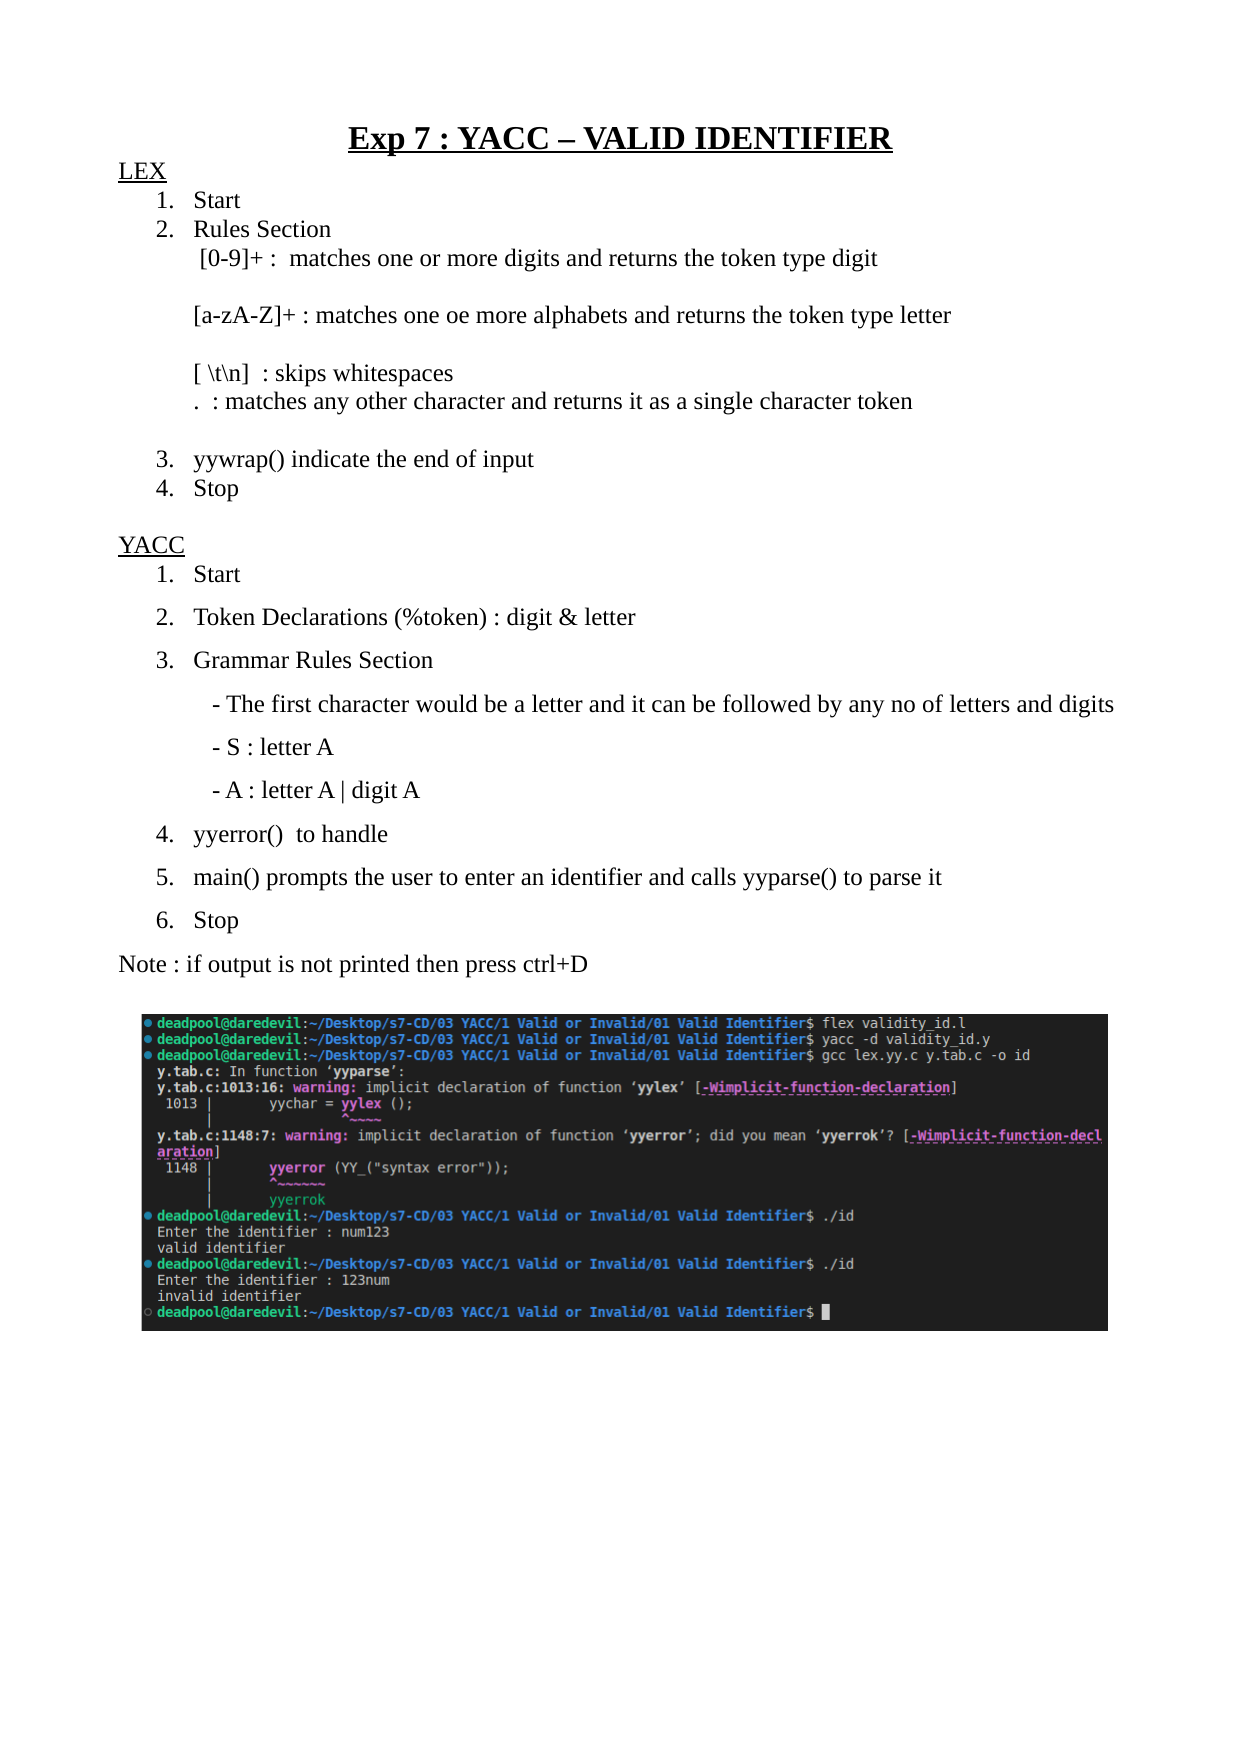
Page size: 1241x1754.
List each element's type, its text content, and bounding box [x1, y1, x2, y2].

list - S : letter A [156, 732, 1122, 761]
text Exp 7 : YACC – VALID IDENTIFIER [118, 118, 1122, 156]
list main() prompts the user to enter an identifier and calls yyparse() to parse it [156, 862, 1122, 891]
list [0-9]+ : matches one or more digits and returns the token type digit [156, 243, 1122, 271]
list [a-zA-Z]+ : matches one oe more alphabets and returns the token type letter [156, 300, 1122, 329]
picture [141, 1014, 1108, 1331]
text YACC [118, 530, 1122, 559]
list Stop [156, 906, 1122, 934]
list yywrap() indicate the end of input [156, 444, 1122, 473]
list [ \t\n] : skips whitespaces [156, 358, 1122, 386]
list - The first character would be a letter and it can be followed by any no of letters and digits [156, 689, 1122, 718]
list Grammar Rules Section [156, 646, 1122, 674]
list - A : letter A | digit A [156, 776, 1122, 804]
list Start [156, 559, 1122, 588]
list Token Declarations (%token) : digit & letter [156, 602, 1122, 631]
list . : matches any other character and returns it as a single character token [156, 386, 1122, 415]
list Rules Section [156, 214, 1122, 243]
text Note : if output is not printed then press ctrl+D [118, 949, 1122, 978]
list Stop [156, 473, 1122, 501]
text LEX [118, 156, 1122, 185]
list yyerror() to handle [156, 819, 1122, 848]
list Start [156, 185, 1122, 214]
